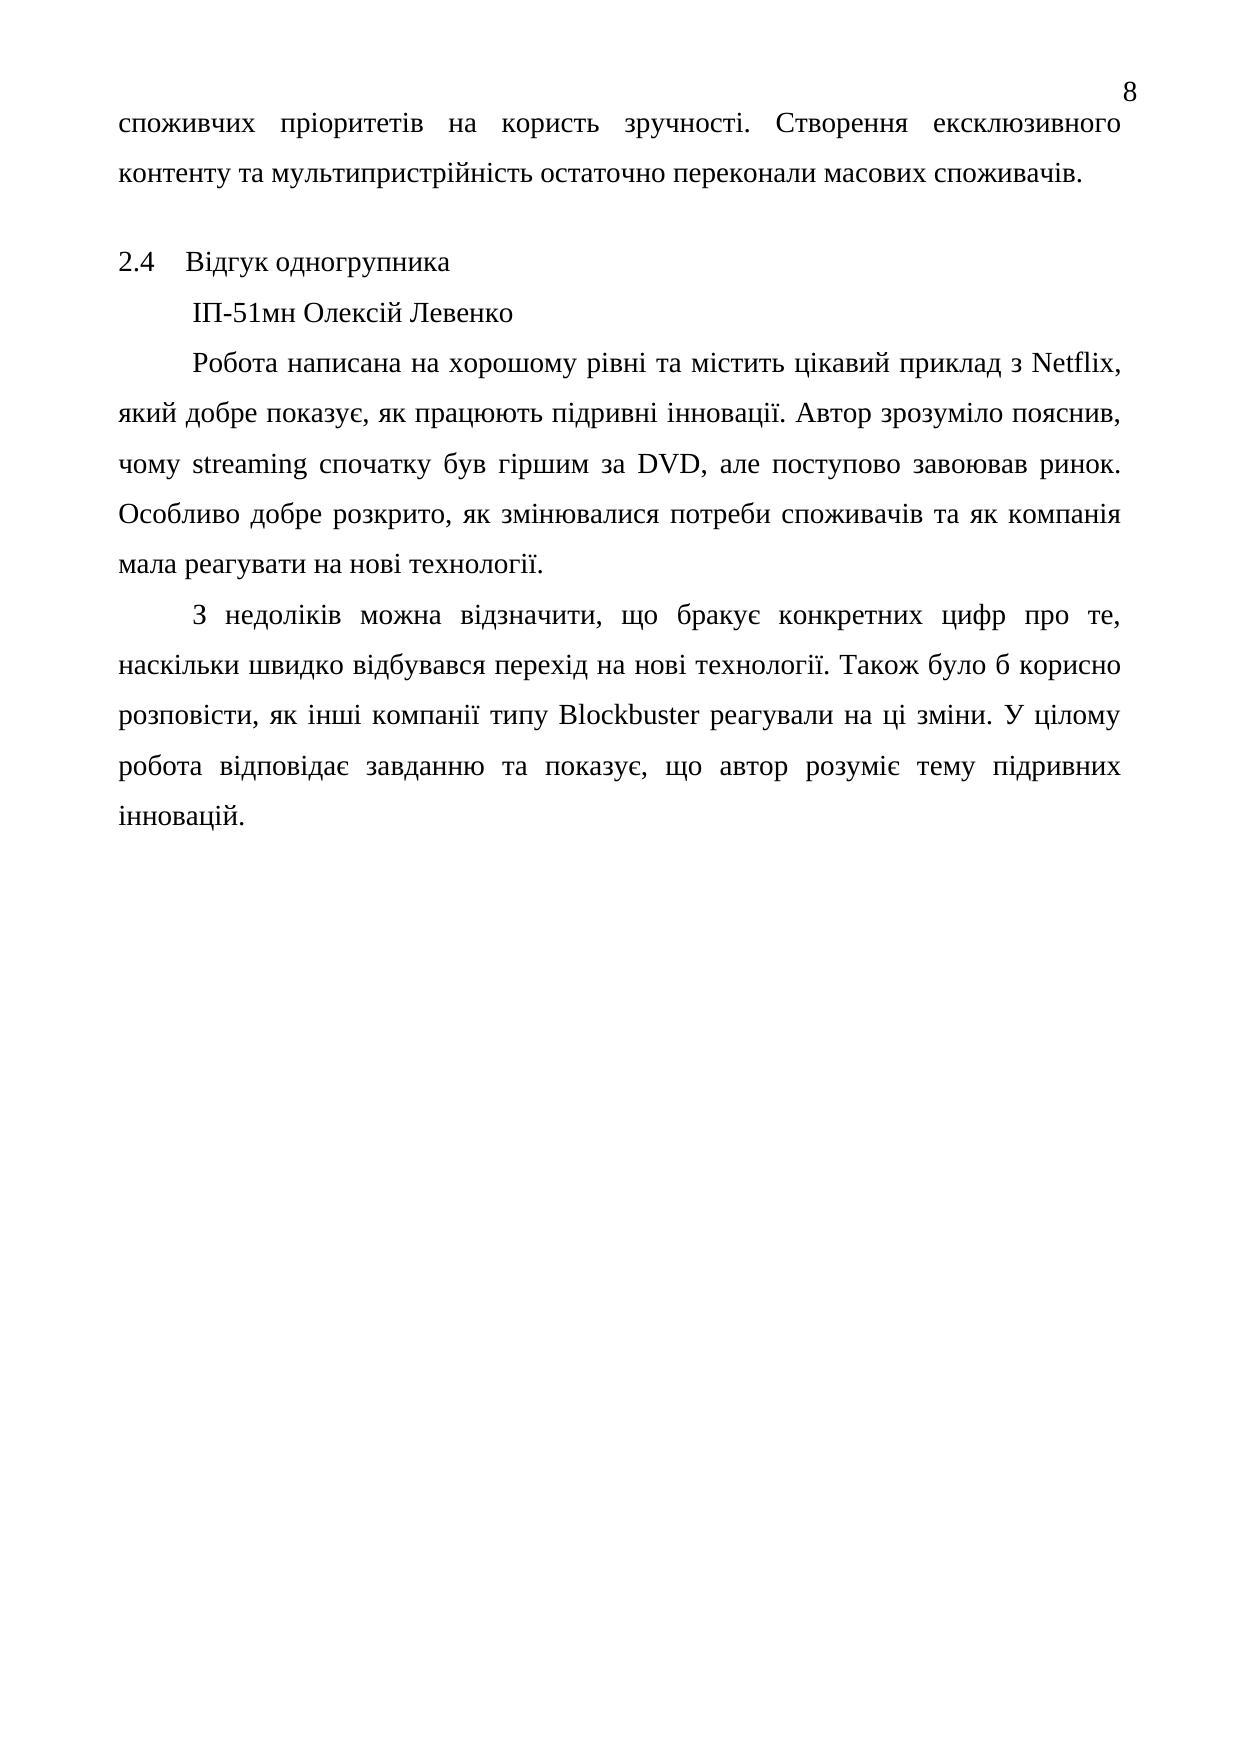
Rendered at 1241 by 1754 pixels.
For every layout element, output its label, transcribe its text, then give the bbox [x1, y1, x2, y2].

text З недоліків можна відзначити, що бракує конкретних цифр про те, наскільки швидко відбувався перехід на нові технології. Також було б корисно розповісти, як інші компанії типу Blockbuster реагували на ці зміни. У цілому робота відповідає завданню та показує, що автор розуміє тему підривних інновацій. [118, 597, 1122, 832]
text Робота написана на хорошому рівні та містить цікавий приклад з Netflix, який добре показує, як працюють підривні інновації. Автор зрозуміло пояснив, чому streaming спочатку був гіршим за DVD, але поступово завоював ринок. Особливо добре розкрито, як змінювалися потреби споживачів та як компанія мала реагувати на нові технології. [118, 345, 1122, 580]
text споживчих пріоритетів на користь зручності. Створення ексклюзивного контенту та мультипристрійність остаточно переконали масових споживачів. [118, 105, 1122, 189]
subtitle Відгук одногрупника [118, 244, 1122, 278]
text ІП-51мн Олексій Левенко [118, 295, 1122, 328]
